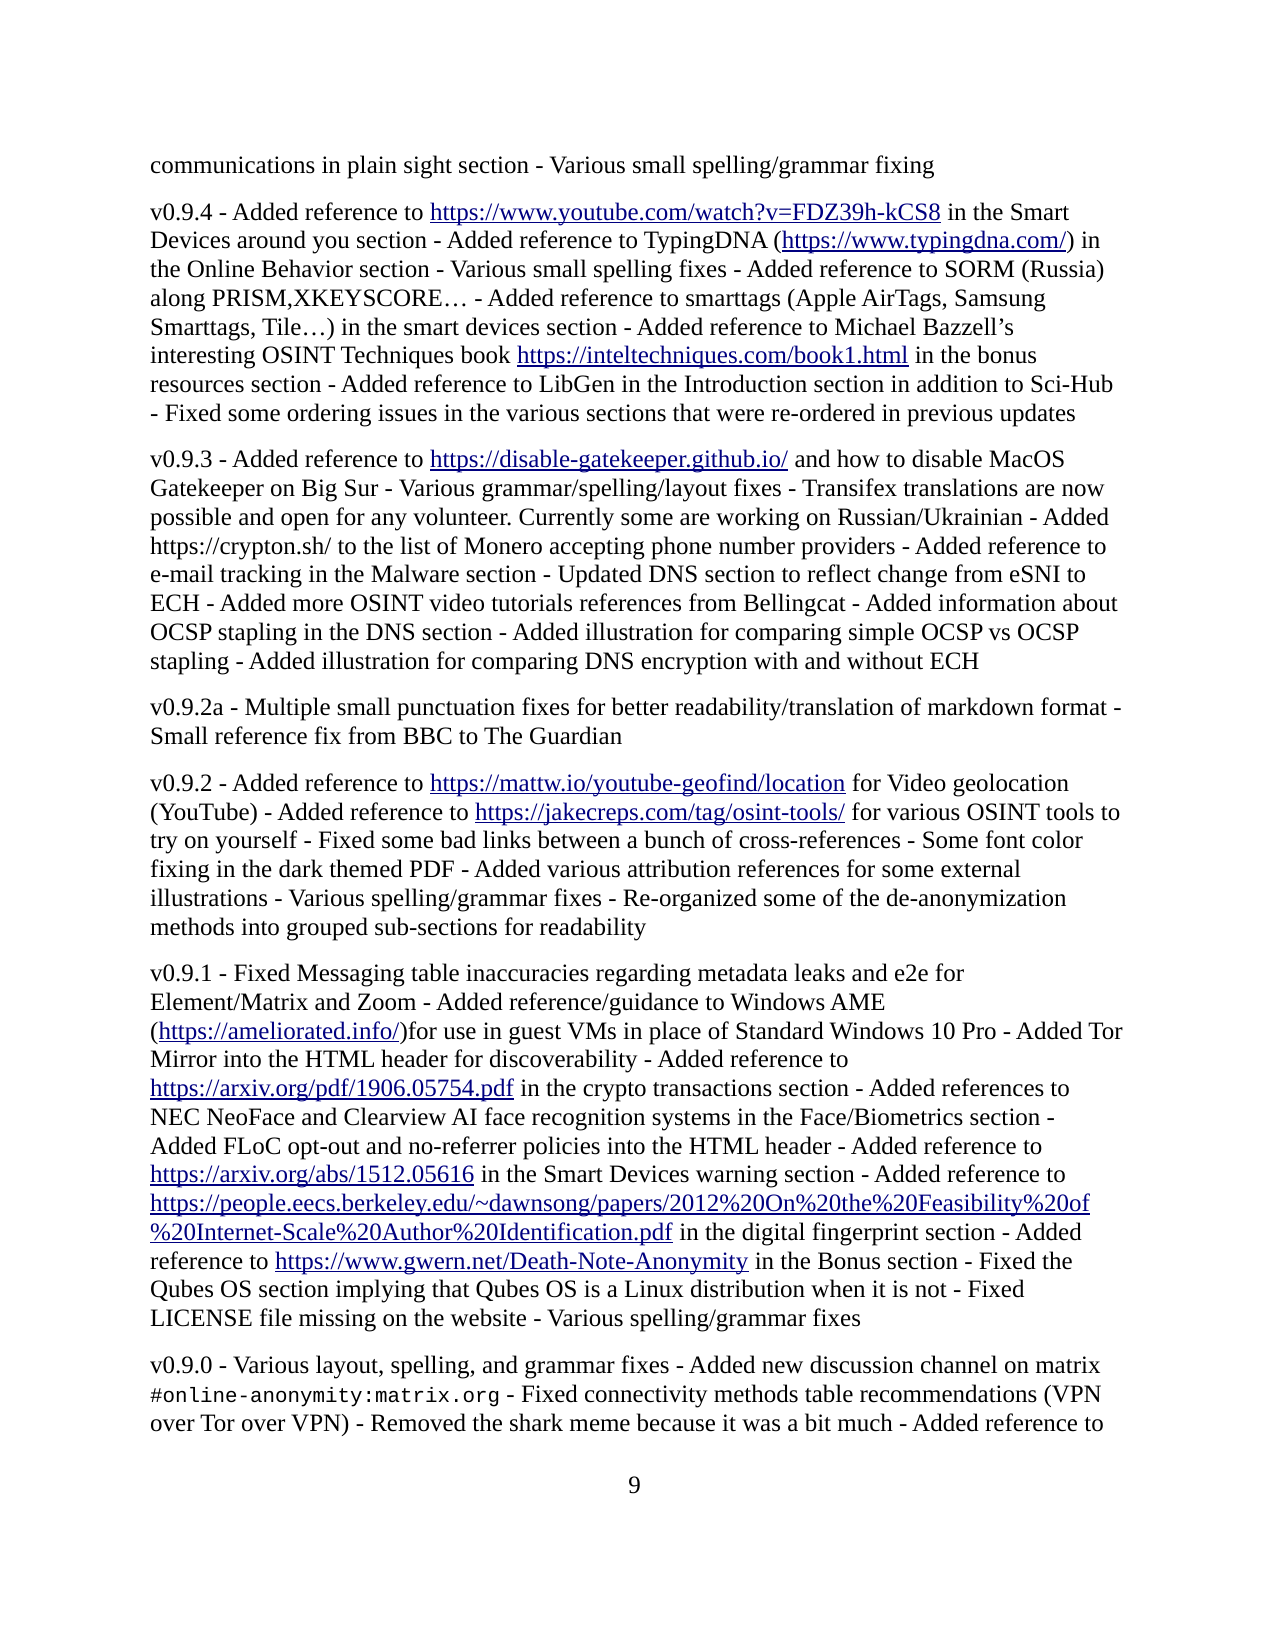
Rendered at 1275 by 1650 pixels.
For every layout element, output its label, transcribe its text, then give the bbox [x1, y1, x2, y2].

text v0.9.2 - Added reference to https://mattw.io/youtube-geofind/location for Video geolocation (YouTube) - Added reference to https://jakecreps.com/tag/osint-tools/ for various OSINT tools to try on yourself - Fixed some bad links between a bunch of cross-references - Some font color fixing in the dark themed PDF - Added various attribution references for some external illustrations - Various spelling/grammar fixes - Re-organized some of the de-anonymization methods into grouped sub-sections for readability [150, 768, 1125, 940]
text v0.9.0 - Various layout, spelling, and grammar fixes - Added new discussion channel on matrix #online-anonymity:matrix.org - Fixed connectivity methods table recommendations (VPN over Tor over VPN) - Removed the shark meme because it was a bit much - Added reference to [150, 1350, 1125, 1437]
text v0.9.1 - Fixed Messaging table inaccuracies regarding metadata leaks and e2e for Element/Matrix and Zoom - Added reference/guidance to Windows AME (https://ameliorated.info/)for use in guest VMs in place of Standard Windows 10 Pro - Added Tor Mirror into the HTML header for discoverability - Added reference to https://arxiv.org/pdf/1906.05754.pdf in the crypto transactions section - Added references to NEC NeoFace and Clearview AI face recognition systems in the Face/Biometrics section - Added FLoC opt-out and no-referrer policies into the HTML header - Added reference to https://arxiv.org/abs/1512.05616 in the Smart Devices warning section - Added reference to https://people.eecs.berkeley.edu/~dawnsong/papers/2012%20On%20the%20Feasibility%20of%20Internet-Scale%20Author%20Identification.pdf in the digital fingerprint section - Added reference to https://www.gwern.net/Death-Note-Anonymity in the Bonus section - Fixed the Qubes OS section implying that Qubes OS is a Linux distribution when it is not - Fixed LICENSE file missing on the website - Various spelling/grammar fixes [150, 958, 1125, 1332]
text communications in plain sight section - Various small spelling/grammar fixing [150, 150, 1125, 179]
text v0.9.3 - Added reference to https://disable-gatekeeper.github.io/ and how to disable MacOS Gatekeeper on Big Sur - Various grammar/spelling/layout fixes - Transifex translations are now possible and open for any volunteer. Currently some are working on Russian/Ukrainian - Added https://crypton.sh/ to the list of Monero accepting phone number providers - Added reference to e-mail tracking in the Malware section - Updated DNS section to reflect change from eSNI to ECH - Added more OSINT video tutorials references from Bellingcat - Added information about OCSP stapling in the DNS section - Added illustration for comparing simple OCSP vs OCSP stapling - Added illustration for comparing DNS encryption with and without ECH [150, 444, 1125, 674]
text v0.9.4 - Added reference to https://www.youtube.com/watch?v=FDZ39h-kCS8 in the Smart Devices around you section - Added reference to TypingDNA (https://www.typingdna.com/) in the Online Behavior section - Various small spelling fixes - Added reference to SORM (Russia) along PRISM,XKEYSCORE… - Added reference to smarttags (Apple AirTags, Samsung Smarttags, Tile…) in the smart devices section - Added reference to Michael Bazzell’s interesting OSINT Techniques book https://inteltechniques.com/book1.html in the bonus resources section - Added reference to LibGen in the Introduction section in addition to Sci-Hub - Fixed some ordering issues in the various sections that were re-ordered in previous updates [150, 197, 1125, 427]
text v0.9.2a - Multiple small punctuation fixes for better readability/translation of markdown format - Small reference fix from BBC to The Guardian [150, 692, 1125, 750]
